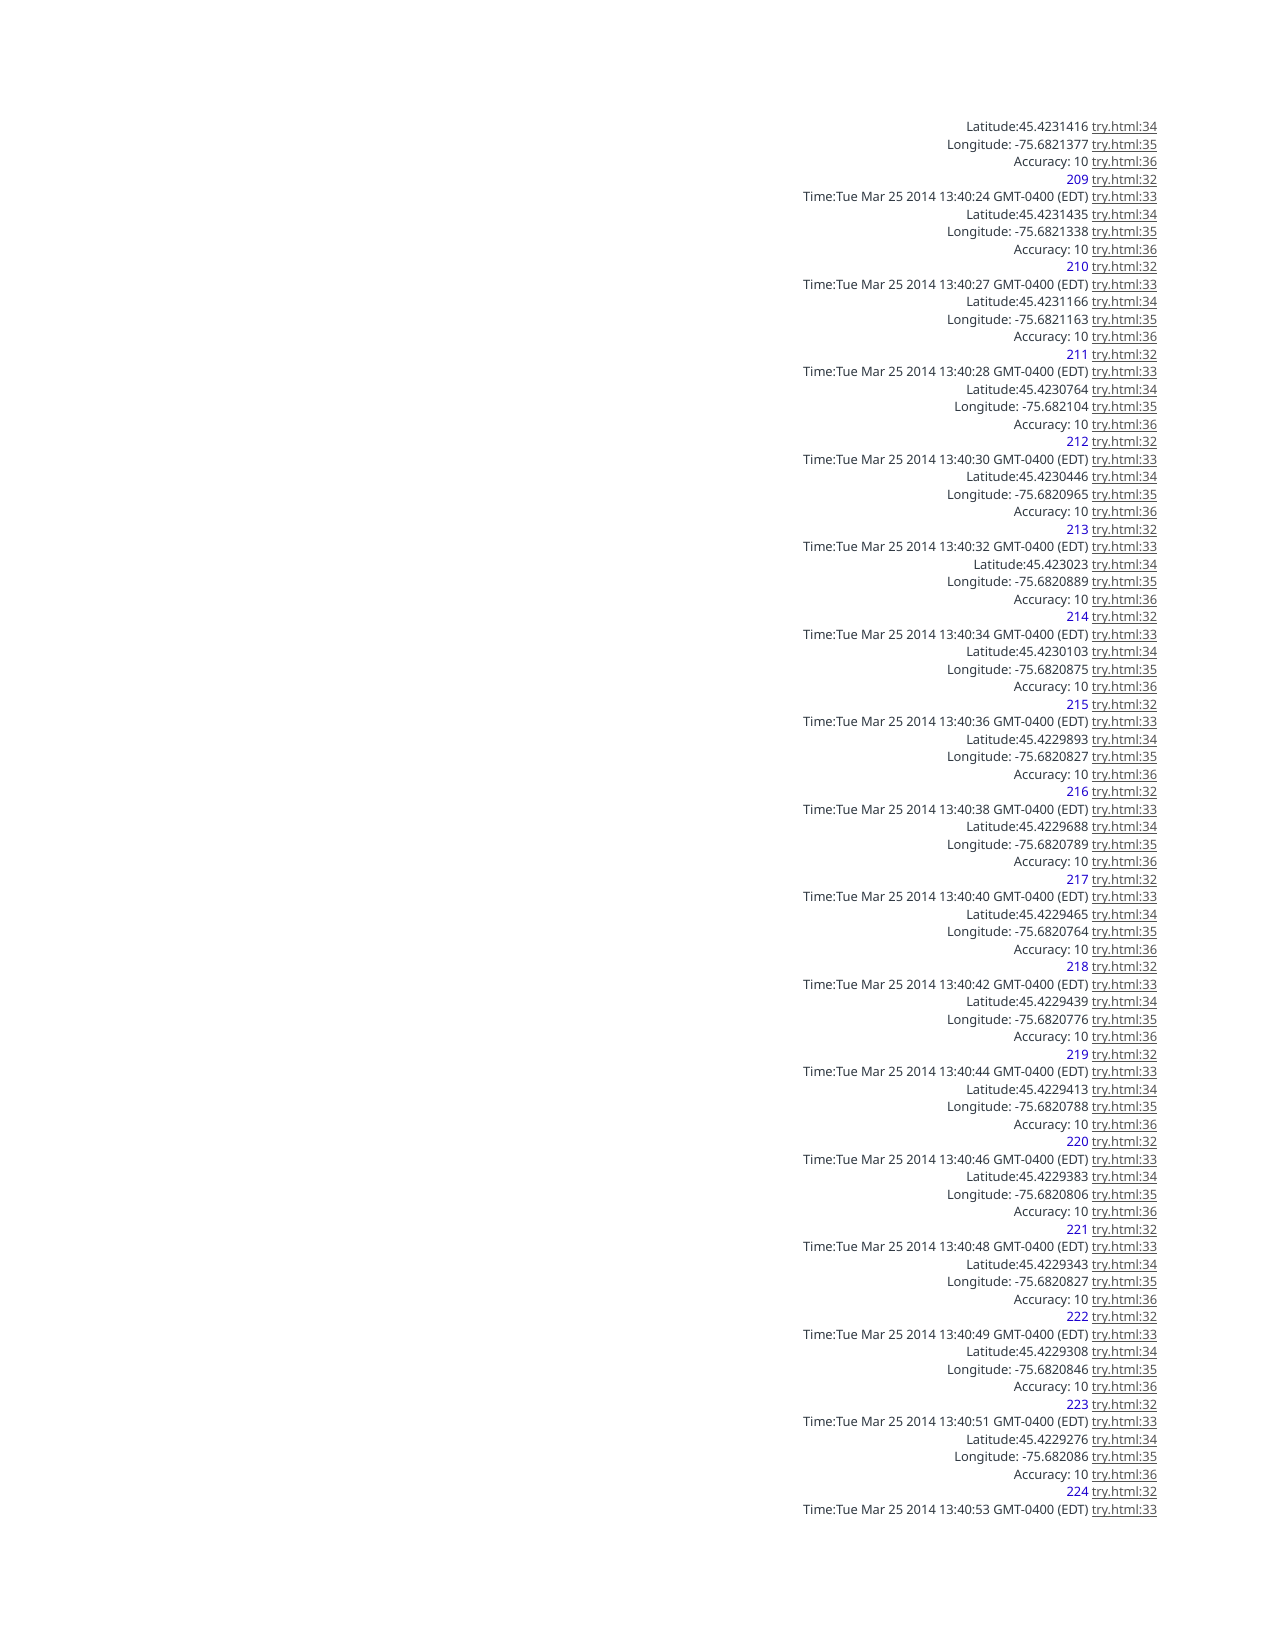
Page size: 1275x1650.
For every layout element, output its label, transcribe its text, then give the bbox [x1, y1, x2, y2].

text Time:Tue Mar 25 2014 13:40:42 GMT-0400 (EDT) try.html:33 [151, 976, 1157, 993]
text 221 try.html:32 [151, 1221, 1157, 1238]
text Time:Tue Mar 25 2014 13:40:51 GMT-0400 (EDT) try.html:33 [151, 1413, 1157, 1431]
text 216 try.html:32 [151, 783, 1157, 801]
text Accuracy: 10 try.html:36 [151, 591, 1157, 608]
text Time:Tue Mar 25 2014 13:40:36 GMT-0400 (EDT) try.html:33 [151, 713, 1157, 731]
text Longitude: -75.6820875 try.html:35 [151, 661, 1157, 678]
text Time:Tue Mar 25 2014 13:40:34 GMT-0400 (EDT) try.html:33 [151, 626, 1157, 643]
text Accuracy: 10 try.html:36 [151, 1028, 1157, 1046]
text Accuracy: 10 try.html:36 [151, 1466, 1157, 1483]
text Longitude: -75.6820965 try.html:35 [151, 486, 1157, 503]
text Time:Tue Mar 25 2014 13:40:46 GMT-0400 (EDT) try.html:33 [151, 1151, 1157, 1168]
text Accuracy: 10 try.html:36 [151, 853, 1157, 871]
text Latitude:45.4229383 try.html:34 [151, 1168, 1157, 1186]
text Latitude:45.4229439 try.html:34 [151, 993, 1157, 1011]
text Longitude: -75.682104 try.html:35 [151, 398, 1157, 416]
text 213 try.html:32 [151, 521, 1157, 538]
text Latitude:45.4229893 try.html:34 [151, 731, 1157, 748]
text Longitude: -75.6820827 try.html:35 [151, 748, 1157, 766]
text 209 try.html:32 [151, 171, 1157, 188]
text Time:Tue Mar 25 2014 13:40:24 GMT-0400 (EDT) try.html:33 [151, 188, 1157, 206]
text Longitude: -75.6820776 try.html:35 [151, 1011, 1157, 1028]
text Longitude: -75.6820764 try.html:35 [151, 923, 1157, 941]
text Time:Tue Mar 25 2014 13:40:49 GMT-0400 (EDT) try.html:33 [151, 1326, 1157, 1343]
text Time:Tue Mar 25 2014 13:40:30 GMT-0400 (EDT) try.html:33 [151, 451, 1157, 468]
text Accuracy: 10 try.html:36 [151, 1378, 1157, 1396]
text Accuracy: 10 try.html:36 [151, 416, 1157, 433]
text Longitude: -75.6820846 try.html:35 [151, 1361, 1157, 1378]
text Longitude: -75.6820889 try.html:35 [151, 573, 1157, 591]
text Latitude:45.4229276 try.html:34 [151, 1431, 1157, 1448]
text Accuracy: 10 try.html:36 [151, 1291, 1157, 1308]
text Latitude:45.4230103 try.html:34 [151, 643, 1157, 661]
text 214 try.html:32 [151, 608, 1157, 626]
text Latitude:45.4229308 try.html:34 [151, 1343, 1157, 1361]
text 218 try.html:32 [151, 958, 1157, 976]
text 210 try.html:32 [151, 258, 1157, 276]
text 219 try.html:32 [151, 1046, 1157, 1063]
text Accuracy: 10 try.html:36 [151, 503, 1157, 521]
text Longitude: -75.6820788 try.html:35 [151, 1098, 1157, 1116]
text 220 try.html:32 [151, 1133, 1157, 1151]
text Accuracy: 10 try.html:36 [151, 328, 1157, 346]
text Time:Tue Mar 25 2014 13:40:32 GMT-0400 (EDT) try.html:33 [151, 538, 1157, 556]
text Latitude:45.4231435 try.html:34 [151, 206, 1157, 223]
text Longitude: -75.6820827 try.html:35 [151, 1273, 1157, 1291]
text Time:Tue Mar 25 2014 13:40:40 GMT-0400 (EDT) try.html:33 [151, 888, 1157, 906]
text Latitude:45.4229343 try.html:34 [151, 1256, 1157, 1273]
text Latitude:45.4230764 try.html:34 [151, 381, 1157, 398]
text Longitude: -75.6821163 try.html:35 [151, 311, 1157, 328]
text Accuracy: 10 try.html:36 [151, 941, 1157, 958]
text Longitude: -75.6820806 try.html:35 [151, 1186, 1157, 1203]
text Latitude:45.4229688 try.html:34 [151, 818, 1157, 836]
text Longitude: -75.682086 try.html:35 [151, 1448, 1157, 1466]
text Latitude:45.4229413 try.html:34 [151, 1081, 1157, 1098]
text 215 try.html:32 [151, 696, 1157, 713]
text Latitude:45.4230446 try.html:34 [151, 468, 1157, 486]
text 224 try.html:32 [151, 1483, 1157, 1501]
text Time:Tue Mar 25 2014 13:40:28 GMT-0400 (EDT) try.html:33 [151, 363, 1157, 381]
text Accuracy: 10 try.html:36 [151, 153, 1157, 171]
text 223 try.html:32 [151, 1396, 1157, 1413]
text Time:Tue Mar 25 2014 13:40:38 GMT-0400 (EDT) try.html:33 [151, 801, 1157, 818]
text Accuracy: 10 try.html:36 [151, 1116, 1157, 1133]
text Latitude:45.4231166 try.html:34 [151, 293, 1157, 311]
text Latitude:45.4231416 try.html:34 [151, 118, 1157, 136]
text Time:Tue Mar 25 2014 13:40:27 GMT-0400 (EDT) try.html:33 [151, 276, 1157, 293]
text Accuracy: 10 try.html:36 [151, 766, 1157, 783]
text Latitude:45.423023 try.html:34 [151, 556, 1157, 573]
text Accuracy: 10 try.html:36 [151, 1203, 1157, 1221]
text 217 try.html:32 [151, 871, 1157, 888]
text Longitude: -75.6821377 try.html:35 [151, 136, 1157, 153]
text 222 try.html:32 [151, 1308, 1157, 1326]
text 212 try.html:32 [151, 433, 1157, 451]
text Longitude: -75.6820789 try.html:35 [151, 836, 1157, 853]
text Longitude: -75.6821338 try.html:35 [151, 223, 1157, 241]
text Time:Tue Mar 25 2014 13:40:44 GMT-0400 (EDT) try.html:33 [151, 1063, 1157, 1081]
text Latitude:45.4229465 try.html:34 [151, 906, 1157, 923]
text Accuracy: 10 try.html:36 [151, 241, 1157, 258]
text Accuracy: 10 try.html:36 [151, 678, 1157, 696]
text Time:Tue Mar 25 2014 13:40:53 GMT-0400 (EDT) try.html:33 [151, 1501, 1157, 1518]
text 211 try.html:32 [151, 346, 1157, 363]
text Time:Tue Mar 25 2014 13:40:48 GMT-0400 (EDT) try.html:33 [151, 1238, 1157, 1256]
